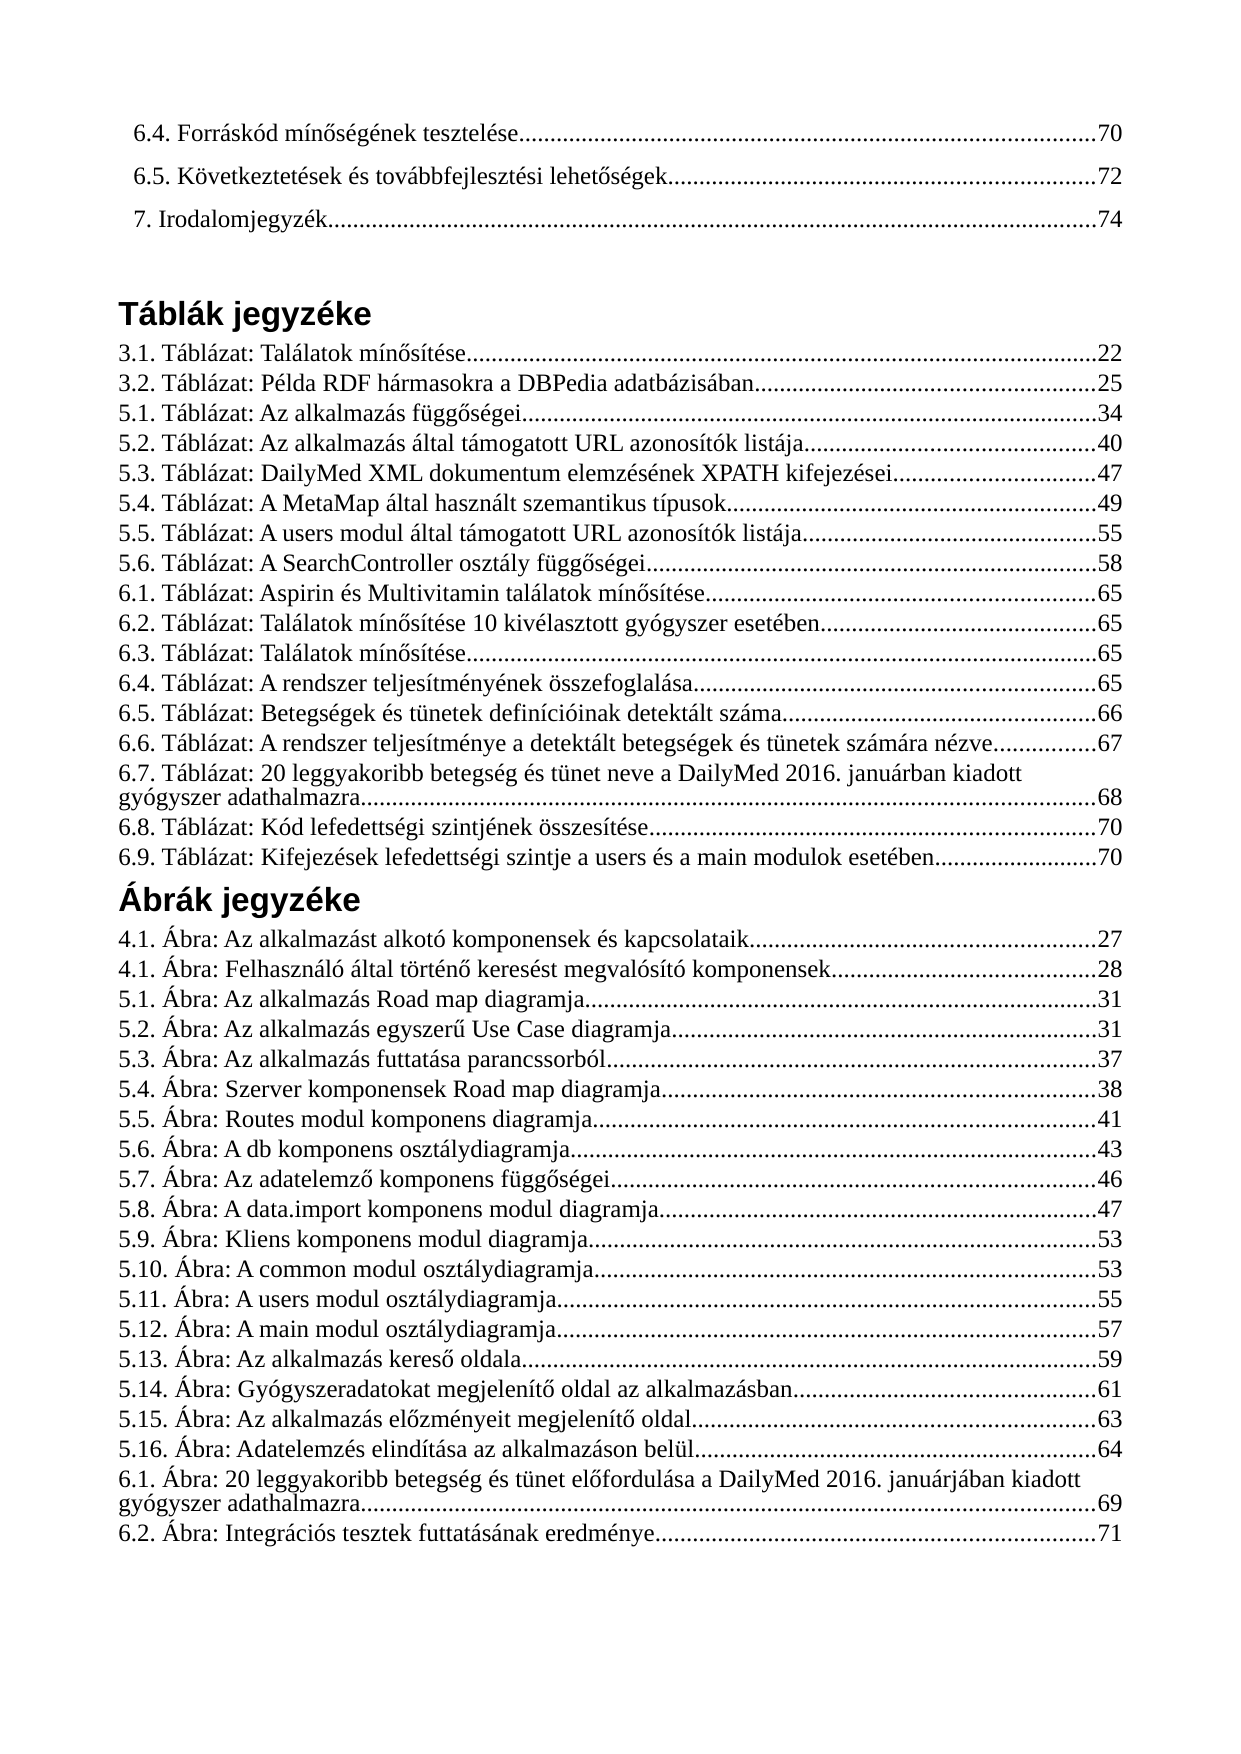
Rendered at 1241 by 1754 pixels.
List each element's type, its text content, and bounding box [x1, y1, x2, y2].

text 5.9. Ábra: Kliens komponens modul diagramja 53 [118, 1228, 1122, 1252]
text 6.6. Táblázat: A rendszer teljesítménye a detektált betegségek és tünetek számára nézve 67 [118, 732, 1122, 756]
text 5.5. Táblázat: A users modul által támogatott URL azonosítók listája 55 [118, 522, 1122, 546]
text 6.5. Táblázat: Betegségek és tünetek definícióinak detektált száma 66 [118, 702, 1122, 726]
text 5.2. Táblázat: Az alkalmazás által támogatott URL azonosítók listája 40 [118, 432, 1122, 456]
subtitle Táblák jegyzéke [291, 308, 1122, 329]
subtitle Ábrák jegyzéke [280, 895, 1122, 916]
text 6.1. Ábra: 20 leggyakoribb betegség és tünet előfordulása a DailyMed 2016. januárjában kiadott gyógyszer adathalmazra 69 [118, 1468, 1122, 1516]
text 6.2. Ábra: Integrációs tesztek futtatásának eredménye 71 [118, 1522, 1122, 1546]
text 5.15. Ábra: Az alkalmazás előzményeit megjelenítő oldal 63 [118, 1408, 1122, 1432]
text 6.9. Táblázat: Kifejezések lefedettségi szintje a users és a main modulok esetében 70 [118, 846, 1122, 870]
text 5.5. Ábra: Routes modul komponens diagramja 41 [118, 1108, 1122, 1132]
text 5.6. Táblázat: A SearchController osztály függőségei 58 [118, 552, 1122, 576]
subtitle Táblák jegyzéke [240, 308, 274, 329]
text 3.1. Táblázat: Találatok mínősítése 22 [118, 342, 1122, 366]
subtitle Táblák jegyzéke [118, 308, 235, 329]
text 5.14. Ábra: Gyógyszeradatokat megjelenítő oldal az alkalmazásban 61 [118, 1378, 1122, 1402]
text 6.3. Táblázat: Találatok mínősítése 65 [118, 642, 1122, 666]
text 7. Irodalomjegyzék 74 [133, 204, 1122, 233]
text 6.7. Táblázat: 20 leggyakoribb betegség és tünet neve a DailyMed 2016. januárban kiadott gyógyszer adathalmazra 68 [118, 762, 1122, 810]
text 5.1. Táblázat: Az alkalmazás függőségei 34 [118, 402, 1122, 426]
text 5.3. Táblázat: DailyMed XML dokumentum elemzésének XPATH kifejezései 47 [118, 462, 1122, 486]
text 5.7. Ábra: Az adatelemző komponens függőségei 46 [118, 1168, 1122, 1192]
text 5.11. Ábra: A users modul osztálydiagramja 55 [118, 1288, 1122, 1312]
text 5.10. Ábra: A common modul osztálydiagramja 53 [118, 1258, 1122, 1282]
text 5.2. Ábra: Az alkalmazás egyszerű Use Case diagramja 31 [118, 1018, 1122, 1042]
text 3.2. Táblázat: Példa RDF hármasokra a DBPedia adatbázisában 25 [118, 372, 1122, 396]
text 6.4. Forráskód mínőségének tesztelése 70 [133, 118, 1122, 147]
text 5.13. Ábra: Az alkalmazás kereső oldala 59 [118, 1348, 1122, 1372]
text 5.6. Ábra: A db komponens osztálydiagramja 43 [118, 1138, 1122, 1162]
text 6.4. Táblázat: A rendszer teljesítményének összefoglalása 65 [118, 672, 1122, 696]
text 6.2. Táblázat: Találatok mínősítése 10 kivélasztott gyógyszer esetében 65 [118, 612, 1122, 636]
text 6.1. Táblázat: Aspirin és Multivitamin találatok mínősítése 65 [118, 582, 1122, 606]
text 4.1. Ábra: Az alkalmazást alkotó komponensek és kapcsolataik 27 [118, 928, 1122, 952]
subtitle Ábrák jegyzéke [228, 895, 263, 916]
text 4.1. Ábra: Felhasználó által történő keresést megvalósító komponensek 28 [118, 958, 1122, 982]
text 6.8. Táblázat: Kód lefedettségi szintjének összesítése 70 [118, 816, 1122, 840]
text 5.4. Táblázat: A MetaMap által használt szemantikus típusok 49 [118, 492, 1122, 516]
text 5.3. Ábra: Az alkalmazás futtatása parancssorból 37 [118, 1048, 1122, 1072]
text 5.12. Ábra: A main modul osztálydiagramja 57 [118, 1318, 1122, 1342]
text 5.16. Ábra: Adatelemzés elindítása az alkalmazáson belül 64 [118, 1438, 1122, 1462]
text 5.8. Ábra: A data.import komponens modul diagramja 47 [118, 1198, 1122, 1222]
subtitle Ábrák jegyzéke [118, 895, 224, 916]
text 5.1. Ábra: Az alkalmazás Road map diagramja 31 [118, 988, 1122, 1012]
text 5.4. Ábra: Szerver komponensek Road map diagramja 38 [118, 1078, 1122, 1102]
text 6.5. Következtetések és továbbfejlesztési lehetőségek 72 [133, 161, 1122, 190]
